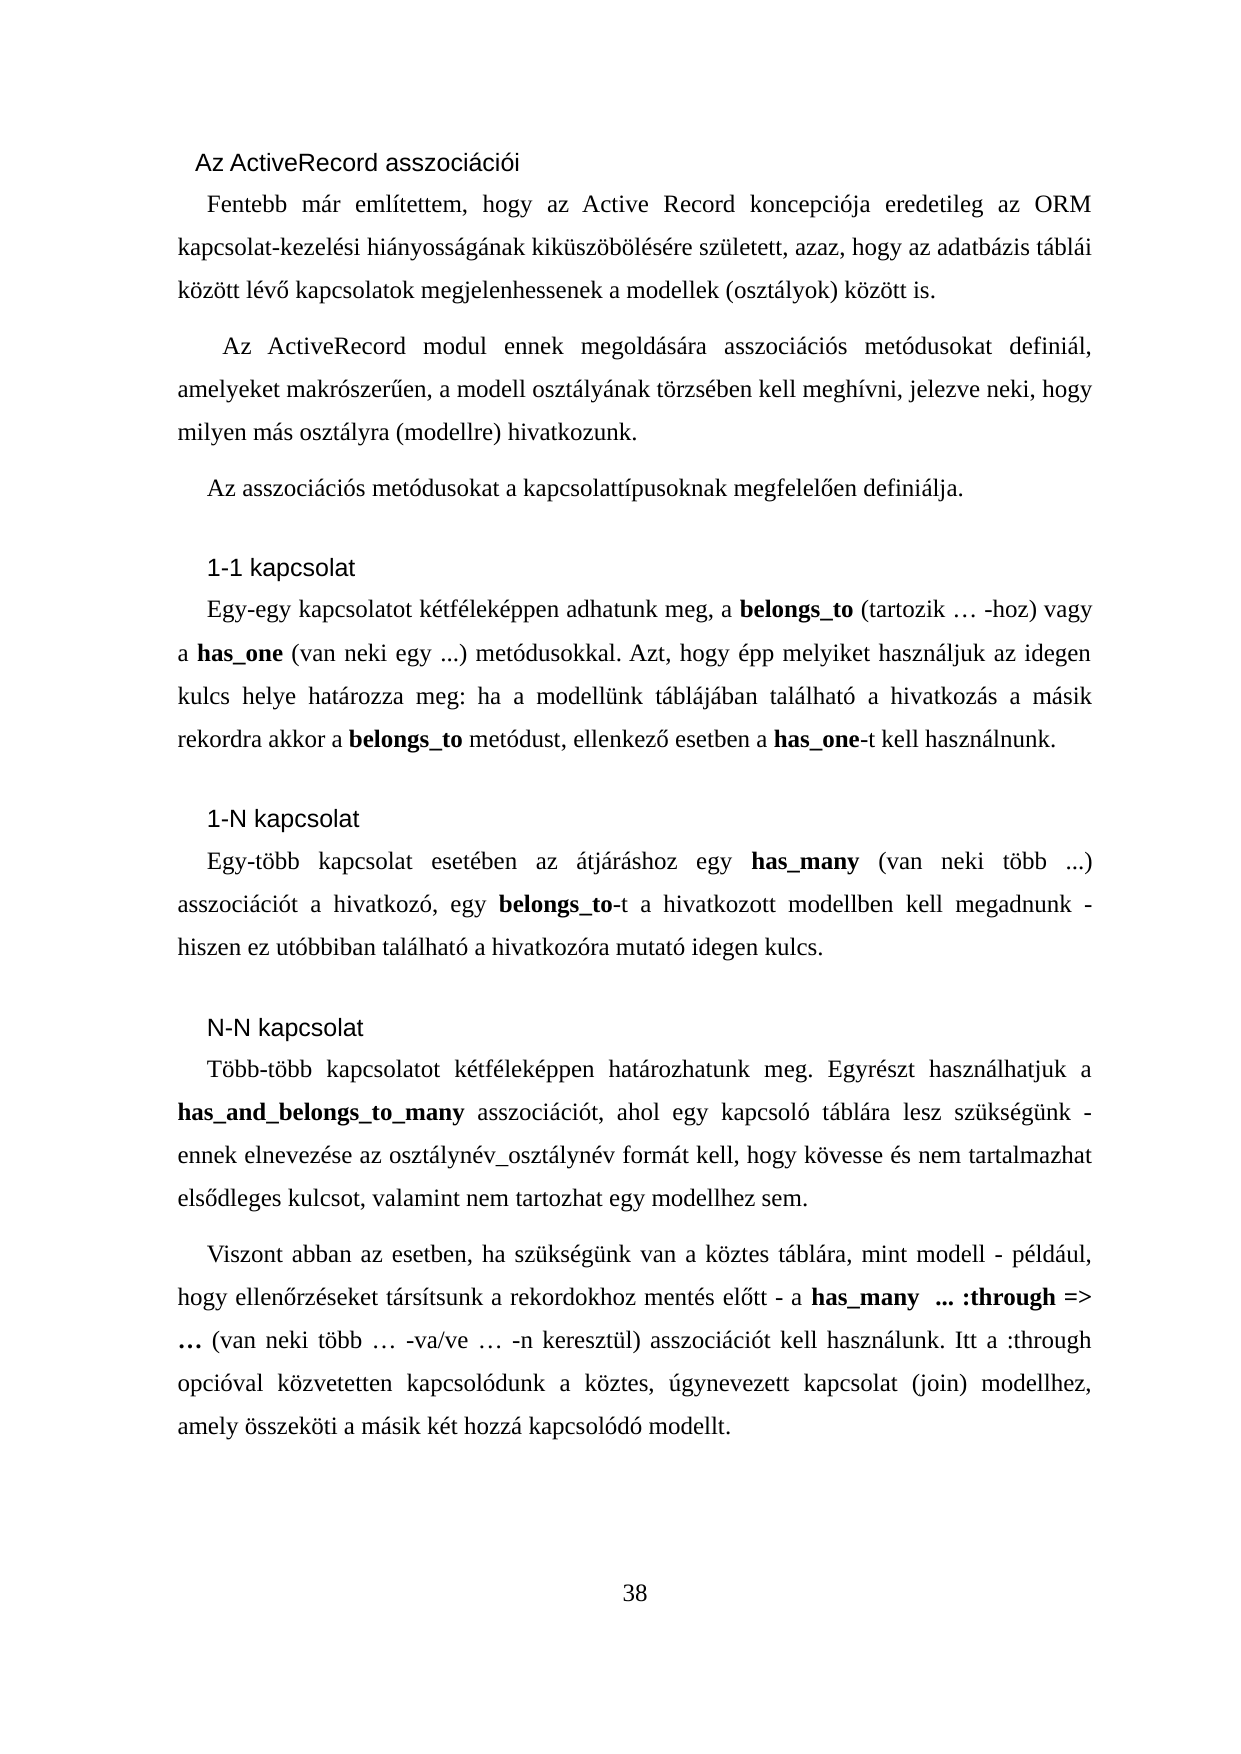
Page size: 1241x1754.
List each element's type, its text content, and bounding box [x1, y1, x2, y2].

text Fentebb már említettem, hogy az Active Record koncepciója eredetileg az ORM kapcsolat-kezelési hiányosságának kiküszöbölésére született, azaz, hogy az adatbázis táblái között lévő kapcsolatok megjelenhessenek a modellek (osztályok) között is. [177, 189, 1093, 304]
subtitle 1-N kapcsolat [207, 804, 1093, 833]
text Az asszociációs metódusokat a kapcsolattípusoknak megfelelően definiálja. [177, 473, 1093, 501]
subtitle Az ActiveRecord asszociációi [195, 148, 1093, 176]
text Viszont abban az esetben, ha szükségünk van a köztes táblára, mint modell - például, hogy ellenőrzéseket társítsunk a rekordokhoz mentés előtt - a has_many ... :through => … (van neki több … -va/ve … -n keresztül) asszociációt kell használunk. Itt a :through opcióval közvetetten kapcsolódunk a köztes, úgynevezett kapcsolat (join) modellhez, amely összeköti a másik két hozzá kapcsolódó modellt. [177, 1239, 1093, 1440]
subtitle 1-1 kapcsolat [207, 553, 1093, 582]
text Több-több kapcsolatot kétféleképpen határozhatunk meg. Egyrészt használhatjuk a has_and_belongs_to_many asszociációt, ahol egy kapcsoló táblára lesz szükségünk - ennek elnevezése az osztálynév_osztálynév formát kell, hogy kövesse és nem tartalmazhat elsődleges kulcsot, valamint nem tartozhat egy modellhez sem. [177, 1054, 1093, 1212]
subtitle N-N kapcsolat [207, 1013, 1093, 1041]
text Egy-több kapcsolat esetében az átjáráshoz egy has_many (van neki több ...) asszociációt a hivatkozó, egy belongs_to-t a hivatkozott modellben kell megadnunk - hiszen ez utóbbiban található a hivatkozóra mutató idegen kulcs. [177, 846, 1093, 961]
text Az ActiveRecord modul ennek megoldására asszociációs metódusokat definiál, amelyeket makrószerűen, a modell osztályának törzsében kell meghívni, jelezve neki, hogy milyen más osztályra (modellre) hivatkozunk. [177, 331, 1093, 446]
text Egy-egy kapcsolatot kétféleképpen adhatunk meg, a belongs_to (tartozik … -hoz) vagy a has_one (van neki egy ...) metódusokkal. Azt, hogy épp melyiket használjuk az idegen kulcs helye határozza meg: ha a modellünk táblájában található a hivatkozás a másik rekordra akkor a belongs_to metódust, ellenkező esetben a has_one-t kell használnunk. [177, 594, 1093, 753]
